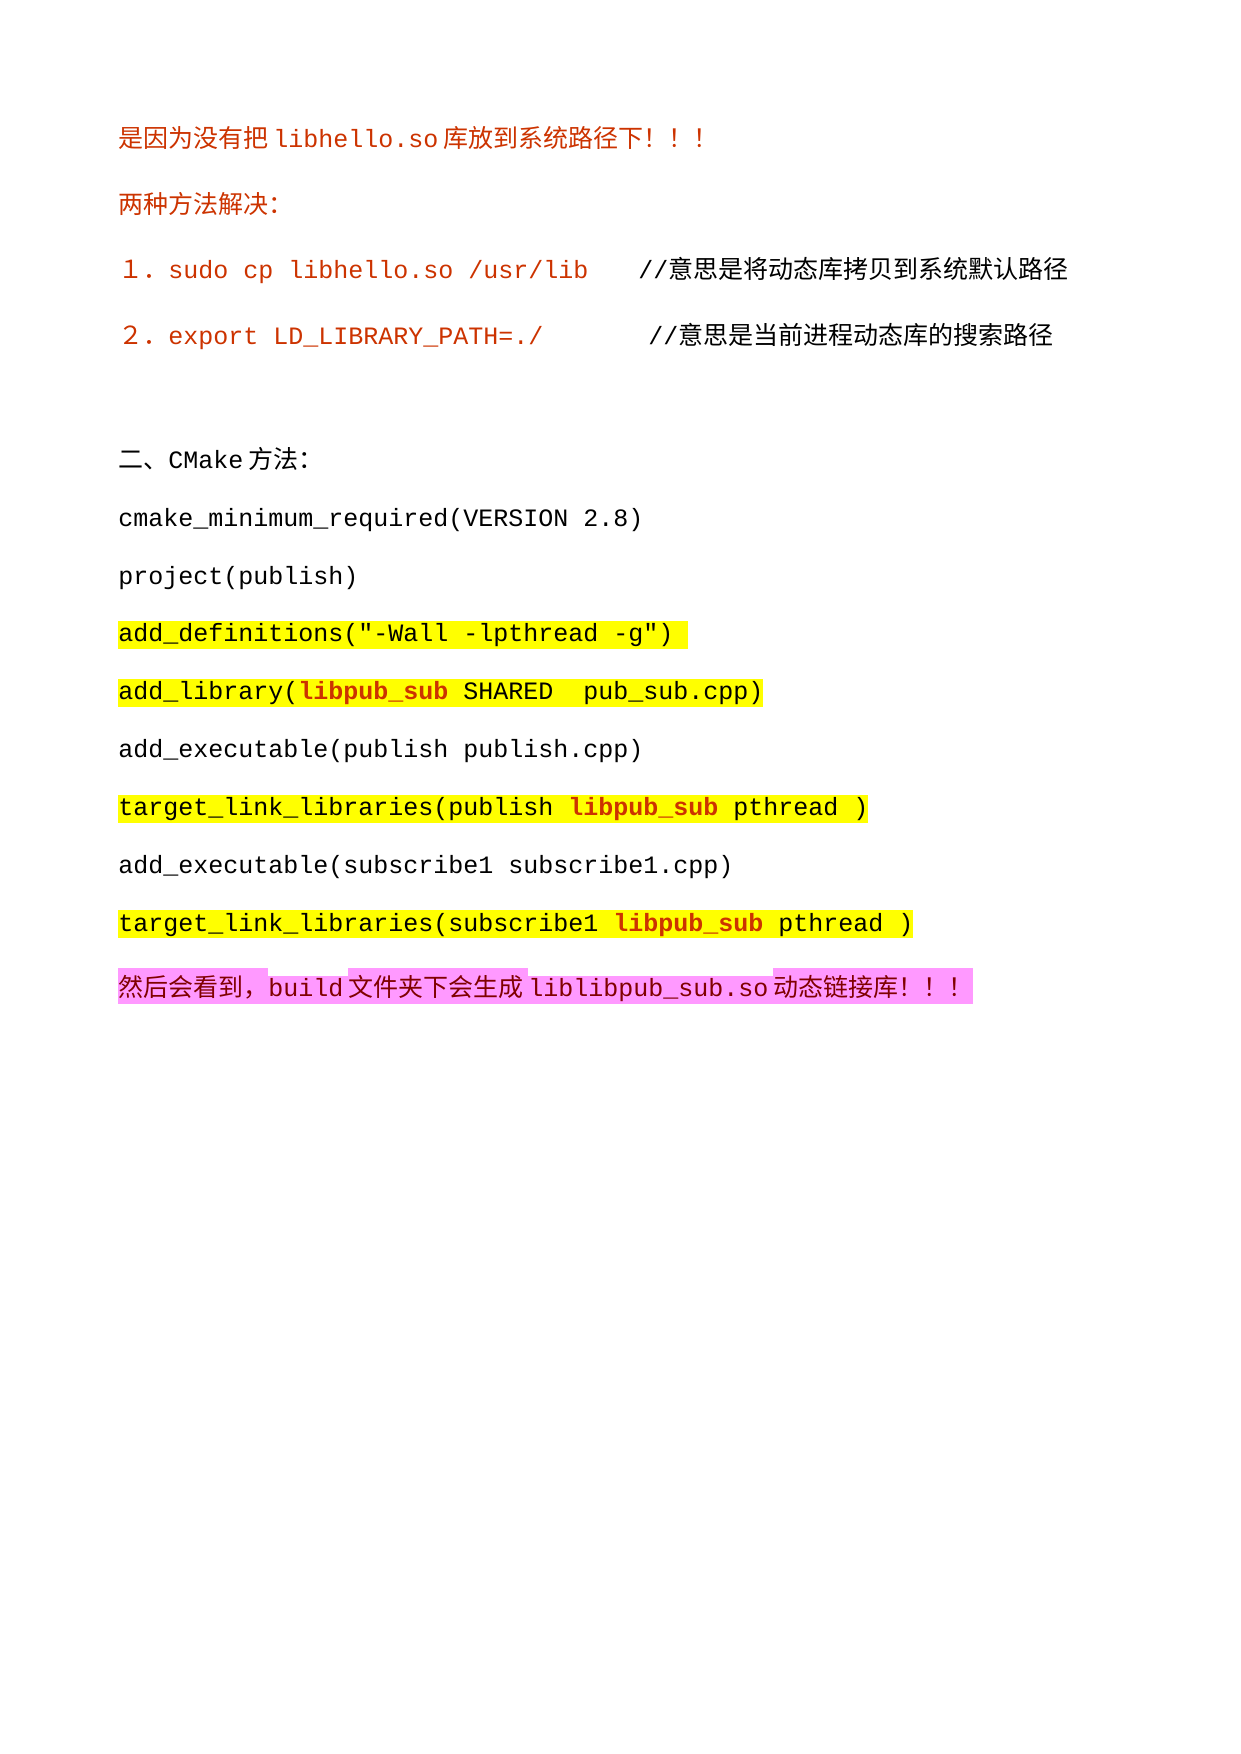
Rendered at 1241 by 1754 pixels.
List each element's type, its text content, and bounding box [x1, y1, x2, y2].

text add_definitions("-Wall -lpthread -g") [118, 621, 1122, 649]
text ２．export LD_LIBRARY_PATH=./ //意思是当前进程动态库的搜索路径 [118, 316, 1122, 352]
text add_executable(subscribe1 subscribe1.cpp) [118, 852, 1122, 881]
text add_executable(publish publish.cpp) [118, 737, 1122, 765]
text cmake_minimum_required(VERSION 2.8) [118, 505, 1122, 534]
text 两种方法解决： [118, 184, 1122, 220]
text １．sudo cp libhello.so /usr/lib //意思是将动态库拷贝到系统默认路径 [118, 250, 1122, 286]
text target_link_libraries(publish libpub_sub pthread ) [118, 794, 1122, 823]
text add_library(libpub_sub SHARED pub_sub.cpp) [118, 679, 1122, 707]
text target_link_libraries(subscribe1 libpub_sub pthread ) [118, 910, 1122, 938]
text 然后会看到，build文件夹下会生成liblibpub_sub.so动态链接库！！！ [118, 968, 1122, 1004]
text 是因为没有把libhello.so库放到系统路径下！！！ [118, 118, 1122, 154]
text 二、CMake方法： [118, 439, 1122, 476]
text project(publish) [118, 563, 1122, 592]
